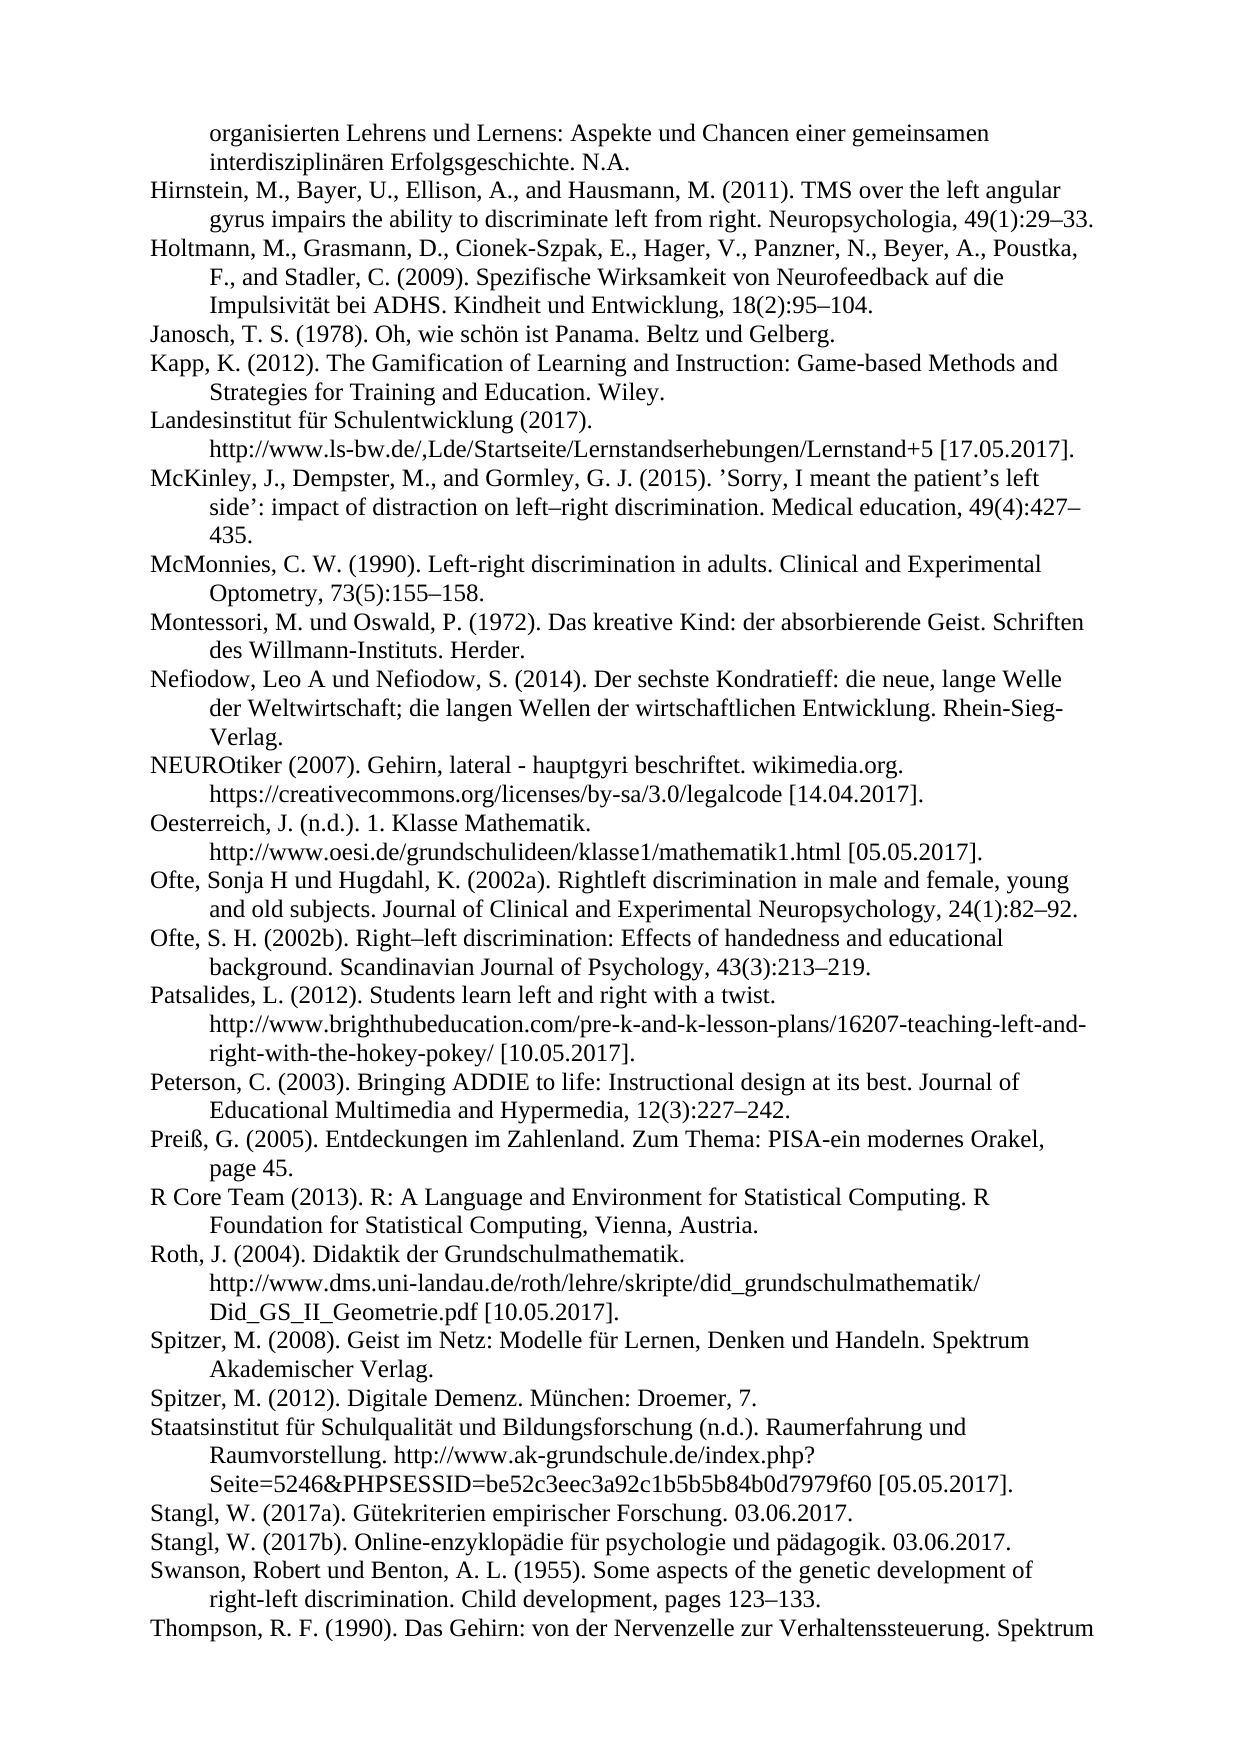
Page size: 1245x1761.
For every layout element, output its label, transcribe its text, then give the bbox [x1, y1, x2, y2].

text Stangl, W. (2017a). Gütekriterien empirischer Forschung. 03.06.2017. [150, 1498, 1095, 1527]
text Staatsinstitut für Schulqualität und Bildungsforschung (n.d.). Raumerfahrung und Raumvorstellung. http://www.ak-grundschule.de/index.php?Seite=5246&PHPSESSID=be52c3eec3a92c1b5b5b84b0d7979f60 [05.05.2017]. [150, 1412, 1095, 1498]
text Montessori, M. und Oswald, P. (1972). Das kreative Kind: der absorbierende Geist. Schriften des Willmann-Instituts. Herder. [150, 607, 1095, 664]
text Oesterreich, J. (n.d.). 1. Klasse Mathematik. http://www.oesi.de/grundschulideen/klasse1/mathematik1.html [05.05.2017]. [150, 808, 1095, 866]
text NEUROtiker (2007). Gehirn, lateral - hauptgyri beschriftet. wikimedia.org. https://creativecommons.org/licenses/by-sa/3.0/legalcode [14.04.2017]. [150, 751, 1095, 808]
text Spitzer, M. (2012). Digitale Demenz. München: Droemer, 7. [150, 1383, 1095, 1412]
text Spitzer, M. (2008). Geist im Netz: Modelle für Lernen, Denken und Handeln. Spektrum Akademischer Verlag. [150, 1326, 1095, 1383]
text R Core Team (2013). R: A Language and Environment for Statistical Computing. R Foundation for Statistical Computing, Vienna, Austria. [150, 1182, 1095, 1239]
text Ofte, S. H. (2002b). Right–left discrimination: Effects of handedness and educational background. Scandinavian Journal of Psychology, 43(3):213–219. [150, 923, 1095, 981]
text Thompson, R. F. (1990). Das Gehirn: von der Nervenzelle zur Verhaltenssteuerung. Spektrum [150, 1613, 1095, 1642]
text Holtmann, M., Grasmann, D., Cionek-Szpak, E., Hager, V., Panzner, N., Beyer, A., Poustka, F., and Stadler, C. (2009). Spezifische Wirksamkeit von Neurofeedback auf die Impulsivität bei ADHS. Kindheit und Entwicklung, 18(2):95–104. [150, 233, 1095, 319]
text McMonnies, C. W. (1990). Left-right discrimination in adults. Clinical and Experimental Optometry, 73(5):155–158. [150, 549, 1095, 607]
text Swanson, Robert und Benton, A. L. (1955). Some aspects of the genetic development of right-left discrimination. Child development, pages 123–133. [150, 1556, 1095, 1613]
text Janosch, T. S. (1978). Oh, wie schön ist Panama. Beltz und Gelberg. [150, 319, 1095, 348]
text Kapp, K. (2012). The Gamification of Learning and Instruction: Game-based Methods and Strategies for Training and Education. Wiley. [150, 348, 1095, 406]
text McKinley, J., Dempster, M., and Gormley, G. J. (2015). ’Sorry, I meant the patient’s left side’: impact of distraction on left–right discrimination. Medical education, 49(4):427–435. [150, 463, 1095, 549]
text Ofte, Sonja H und Hugdahl, K. (2002a). Rightleft discrimination in male and female, young and old subjects. Journal of Clinical and Experimental Neuropsychology, 24(1):82–92. [150, 866, 1095, 923]
text Stangl, W. (2017b). Online-enzyklopädie für psychologie und pädagogik. 03.06.2017. [150, 1527, 1095, 1556]
text Patsalides, L. (2012). Students learn left and right with a twist. http://www.brighthubeducation.com/pre-k-and-k-lesson-plans/16207-teaching-left-and-right-with-the-hokey-pokey/ [10.05.2017]. [150, 981, 1095, 1067]
text Landesinstitut für Schulentwicklung (2017). http://www.ls-bw.de/,Lde/Startseite/Lernstandserhebungen/Lernstand+5 [17.05.2017]. [150, 406, 1095, 463]
text Peterson, C. (2003). Bringing ADDIE to life: Instructional design at its best. Journal of Educational Multimedia and Hypermedia, 12(3):227–242. [150, 1067, 1095, 1124]
text Preiß, G. (2005). Entdeckungen im Zahlenland. Zum Thema: PISA-ein modernes Orakel, page 45. [150, 1124, 1095, 1182]
text Roth, J. (2004). Didaktik der Grundschulmathematik. http://www.dms.uni-landau.de/roth/lehre/skripte/did_grundschulmathematik/Did_GS_II_Geometrie.pdf [10.05.2017]. [150, 1239, 1095, 1326]
text Nefiodow, Leo A und Nefiodow, S. (2014). Der sechste Kondratieff: die neue, lange Welle der Weltwirtschaft; die langen Wellen der wirtschaftlichen Entwicklung. Rhein-Sieg-Verlag. [150, 664, 1095, 751]
text organisierten Lehrens und Lernens: Aspekte und Chancen einer gemeinsamen interdisziplinären Erfolgsgeschichte. N.A. [150, 118, 1095, 176]
text Hirnstein, M., Bayer, U., Ellison, A., and Hausmann, M. (2011). TMS over the left angular gyrus impairs the ability to discriminate left from right. Neuropsychologia, 49(1):29–33. [150, 176, 1095, 233]
